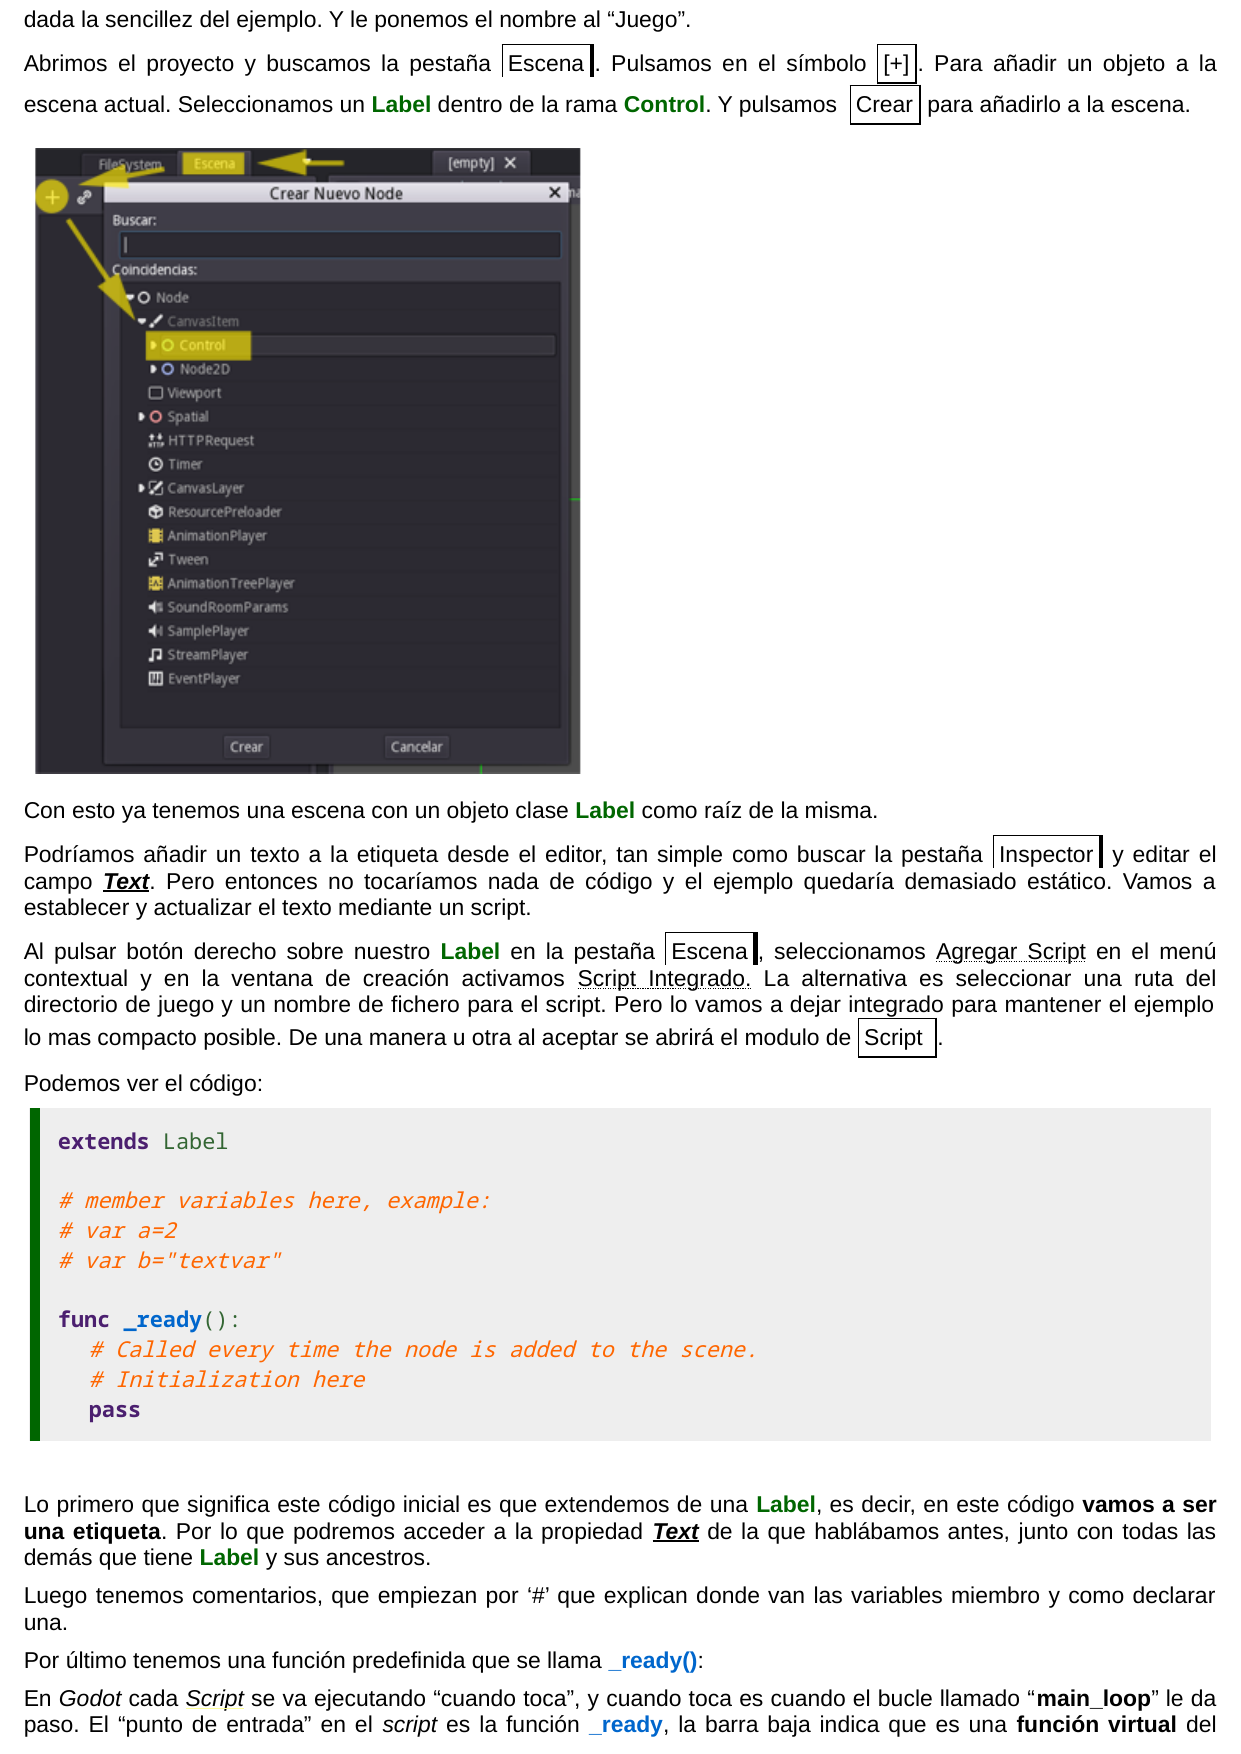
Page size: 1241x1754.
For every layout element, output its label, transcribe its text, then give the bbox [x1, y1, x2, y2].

text Con esto ya tenemos una escena con un objeto clase Label como raíz de la misma. [23, 797, 1217, 823]
text Podríamos añadir un texto a la etiqueta desde el editor, tan simple como buscar la pestaña Inspector y editar el campo Text. Pero entonces no tocaríamos nada de código y el ejemplo quedaría demasiado estático. Vamos a establecer y actualizar el texto mediante un script. [23, 835, 1217, 920]
text Abrimos el proyecto y buscamos la pestaña Escena. Pulsamos en el símbolo [+]. Para añadir un objeto a la escena actual. Seleccionamos un Label dentro de la rama Control. Y pulsamos Crear para añadirlo a la escena. [23, 44, 877, 125]
text Siguiendo los pasos anteriores, Abrimos Godot y mediante Nuevo Proyecto, abrimos el explorador de archivos, desde donde podemos crear la carpeta /Proyecto Hola Mundo/master que en realidad es la única que vamos a crear dada la sencillez del ejemplo. Y le ponemos el nombre al “Juego”. [23, 6, 1217, 32]
text Luego tenemos comentarios, que empiezan por ‘#’ que explican donde van las variables miembro y como declarar una. [23, 1582, 1217, 1635]
text Al pulsar botón derecho sobre nuestro Label en la pestaña Escena, seleccionamos Agregar Script en el menú contextual y en la ventana de creación activamos Script Integrado. La alternativa es seleccionar una ruta del directorio de juego y un nombre de fichero para el script. Pero lo vamos a dejar integrado para mantener el ejemplo lo mas compacto posible. De una manera u otra al aceptar se abrirá el modulo de Script . [23, 932, 1217, 1058]
picture [35, 148, 581, 774]
text Por último tenemos una función predefinida que se llama _ready(): [23, 1647, 1217, 1673]
text Abrimos el proyecto y buscamos la pestaña Escena. Pulsamos en el símbolo [+]. Para añadir un objeto a la escena actual. Seleccionamos un Label dentro de la rama Control. Y pulsamos Crear para añadirlo a la escena. [878, 44, 1217, 125]
text En Godot cada Script se va ejecutando “cuando toca”, y cuando toca es cuando el bucle llamado “main_loop” le da paso. El “punto de entrada” en el script es la función _ready, la barra baja indica que es una función virtual del [23, 1685, 1217, 1738]
text extends Label # member variables here, example: # var a=2 # var b="textvar" func _ready(): # Called every time the node is added to the scene. # Initialization here pass [40, 1108, 1211, 1441]
text Podemos ver el código: [23, 1070, 1217, 1096]
text Lo primero que significa este código inicial es que extendemos de una Label, es decir, en este código vamos a ser una etiqueta. Por lo que podremos acceder a la propiedad Text de la que hablábamos antes, junto con todas las demás que tiene Label y sus ancestros. [23, 1491, 1217, 1570]
